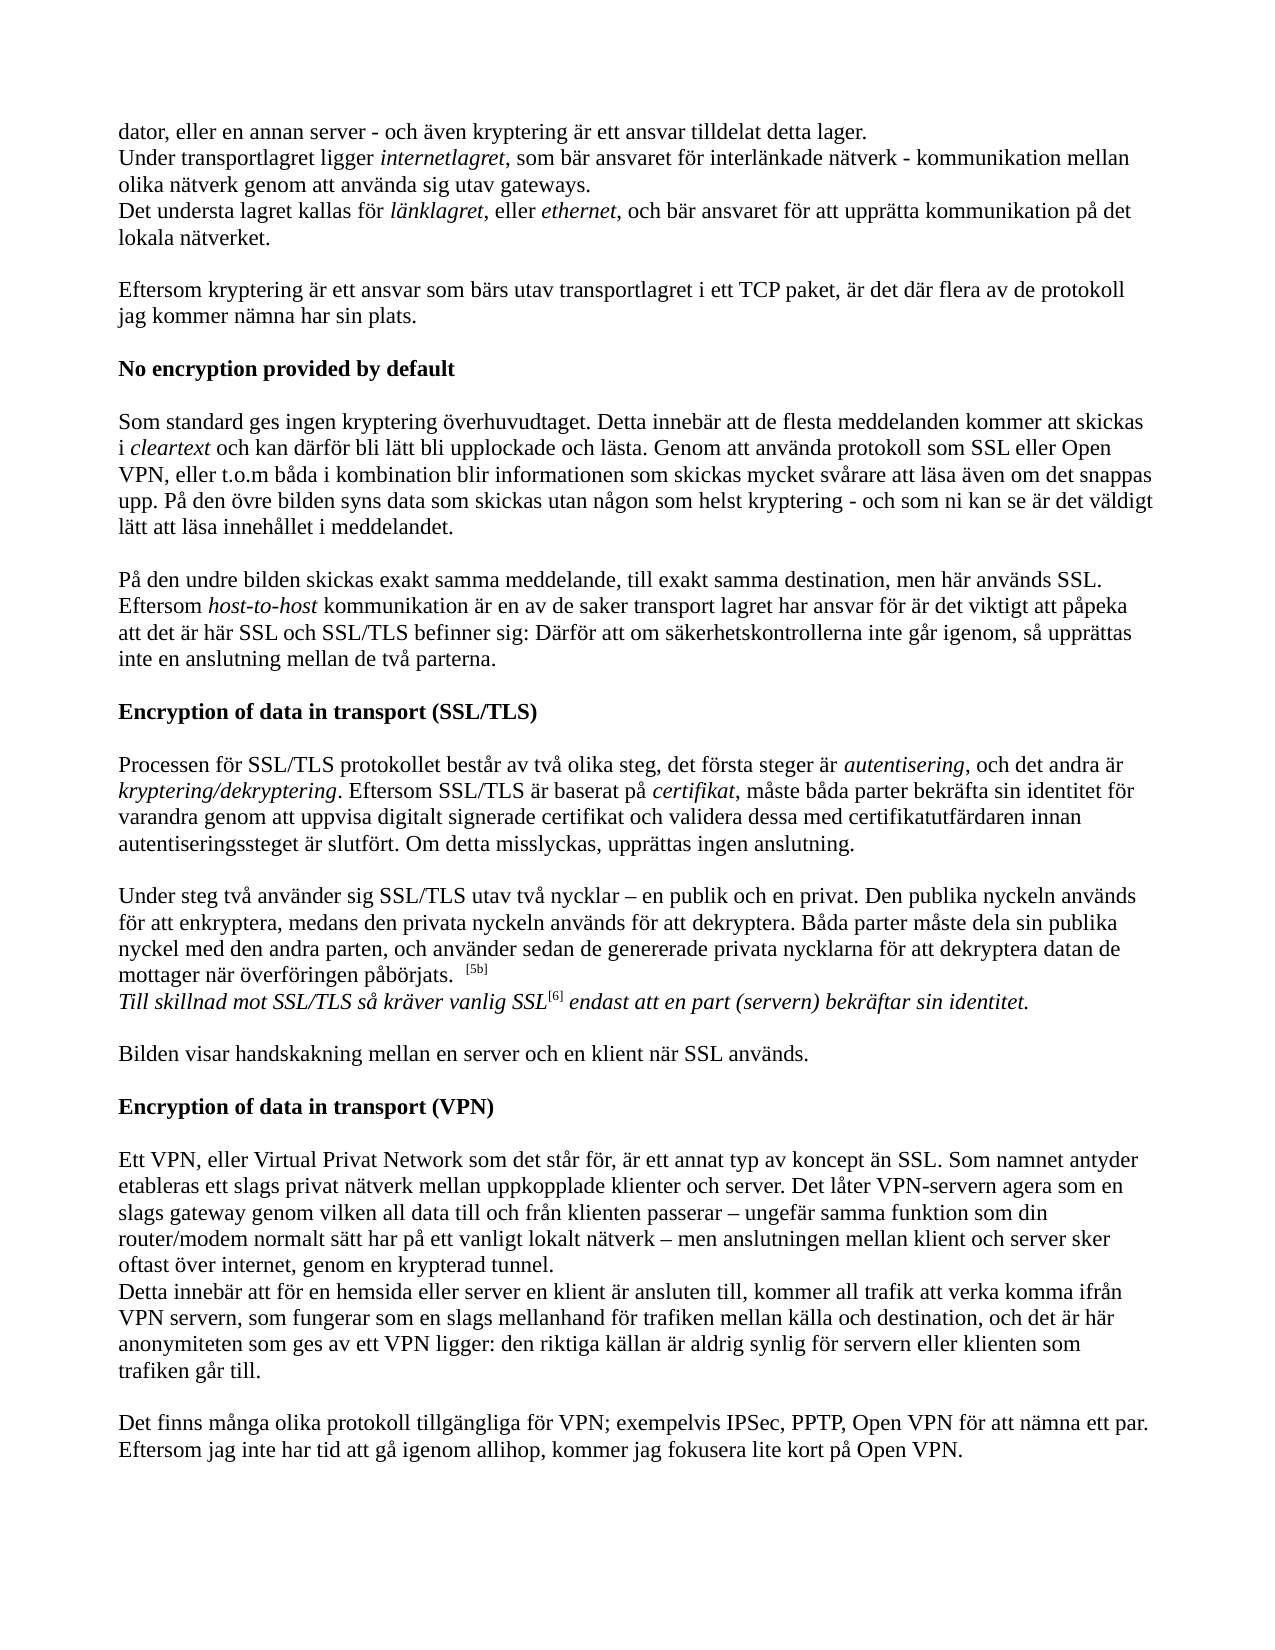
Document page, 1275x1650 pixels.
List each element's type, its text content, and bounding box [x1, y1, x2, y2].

text På den undre bilden skickas exakt samma meddelande, till exakt samma destination, men här används SSL. Eftersom host-to-host kommunikation är en av de saker transport lagret har ansvar för är det viktigt att påpeka att det är här SSL och SSL/TLS befinner sig: Därför att om säkerhetskontrollerna inte går igenom, så upprättas inte en anslutning mellan de två parterna. [118, 566, 1157, 672]
text Ett VPN, eller Virtual Privat Network som det står för, är ett annat typ av koncept än SSL. Som namnet antyder etableras ett slags privat nätverk mellan uppkopplade klienter och server. Det låter VPN-servern agera som en slags gateway genom vilken all data till och från klienten passerar – ungefär samma funktion som din router/modem normalt sätt har på ett vanligt lokalt nätverk – men anslutningen mellan klient och server sker oftast över internet, genom en krypterad tunnel. [118, 1146, 1157, 1278]
text Processen för SSL/TLS protokollet består av två olika steg, det första steger är autentisering, och det andra är kryptering/dekryptering. Eftersom SSL/TLS är baserat på certifikat, måste båda parter bekräfta sin identitet för varandra genom att uppvisa digitalt signerade certifikat och validera dessa med certifikatutfärdaren innan autentiseringssteget är slutfört. Om detta misslyckas, upprättas ingen anslutning. [118, 751, 1157, 856]
text dator, eller en annan server - och även kryptering är ett ansvar tilldelat detta lager. [118, 118, 1157, 144]
text Som standard ges ingen kryptering överhuvudtaget. Detta innebär att de flesta meddelanden kommer att skickas i cleartext och kan därför bli lätt bli upplockade och lästa. Genom att använda protokoll som SSL eller Open VPN, eller t.o.m båda i kombination blir informationen som skickas mycket svårare att läsa även om det snappas upp. På den övre bilden syns data som skickas utan någon som helst kryptering - och som ni kan se är det väldigt lätt att läsa innehållet i meddelandet. [118, 408, 1157, 540]
text Det finns många olika protokoll tillgängliga för VPN; exempelvis IPSec, PPTP, Open VPN för att nämna ett par. Eftersom jag inte har tid att gå igenom allihop, kommer jag fokusera lite kort på Open VPN. [118, 1409, 1157, 1462]
text Detta innebär att för en hemsida eller server en klient är ansluten till, kommer all trafik att verka komma ifrån VPN servern, som fungerar som en slags mellanhand för trafiken mellan källa och destination, och det är här anonymiteten som ges av ett VPN ligger: den riktiga källan är aldrig synlig för servern eller klienten som trafiken går till. [118, 1278, 1157, 1383]
text Encryption of data in transport (SSL/TLS) [118, 698, 1157, 724]
text Encryption of data in transport (VPN) [118, 1093, 1157, 1119]
text Under steg två använder sig SSL/TLS utav två nycklar – en publik och en privat. Den publika nyckeln används för att enkryptera, medans den privata nyckeln används för att dekryptera. Båda parter måste dela sin publika nyckel med den andra parten, och använder sedan de genererade privata nycklarna för att dekryptera datan de mottager när överföringen påbörjats. [5b] [118, 882, 1157, 988]
text Eftersom kryptering är ett ansvar som bärs utav transportlagret i ett TCP paket, är det där flera av de protokoll jag kommer nämna har sin plats. [118, 276, 1157, 329]
text Till skillnad mot SSL/TLS så kräver vanlig SSL[6] endast att en part (servern) bekräftar sin identitet. [118, 988, 1157, 1014]
text Bilden visar handskakning mellan en server och en klient när SSL används. [118, 1041, 1157, 1067]
text No encryption provided by default [118, 355, 1157, 382]
text Under transportlagret ligger internetlagret, som bär ansvaret för interlänkade nätverk - kommunikation mellan olika nätverk genom att använda sig utav gateways. [118, 144, 1157, 197]
text Det understa lagret kallas för länklagret, eller ethernet, och bär ansvaret för att upprätta kommunikation på det lokala nätverket. [118, 197, 1157, 250]
